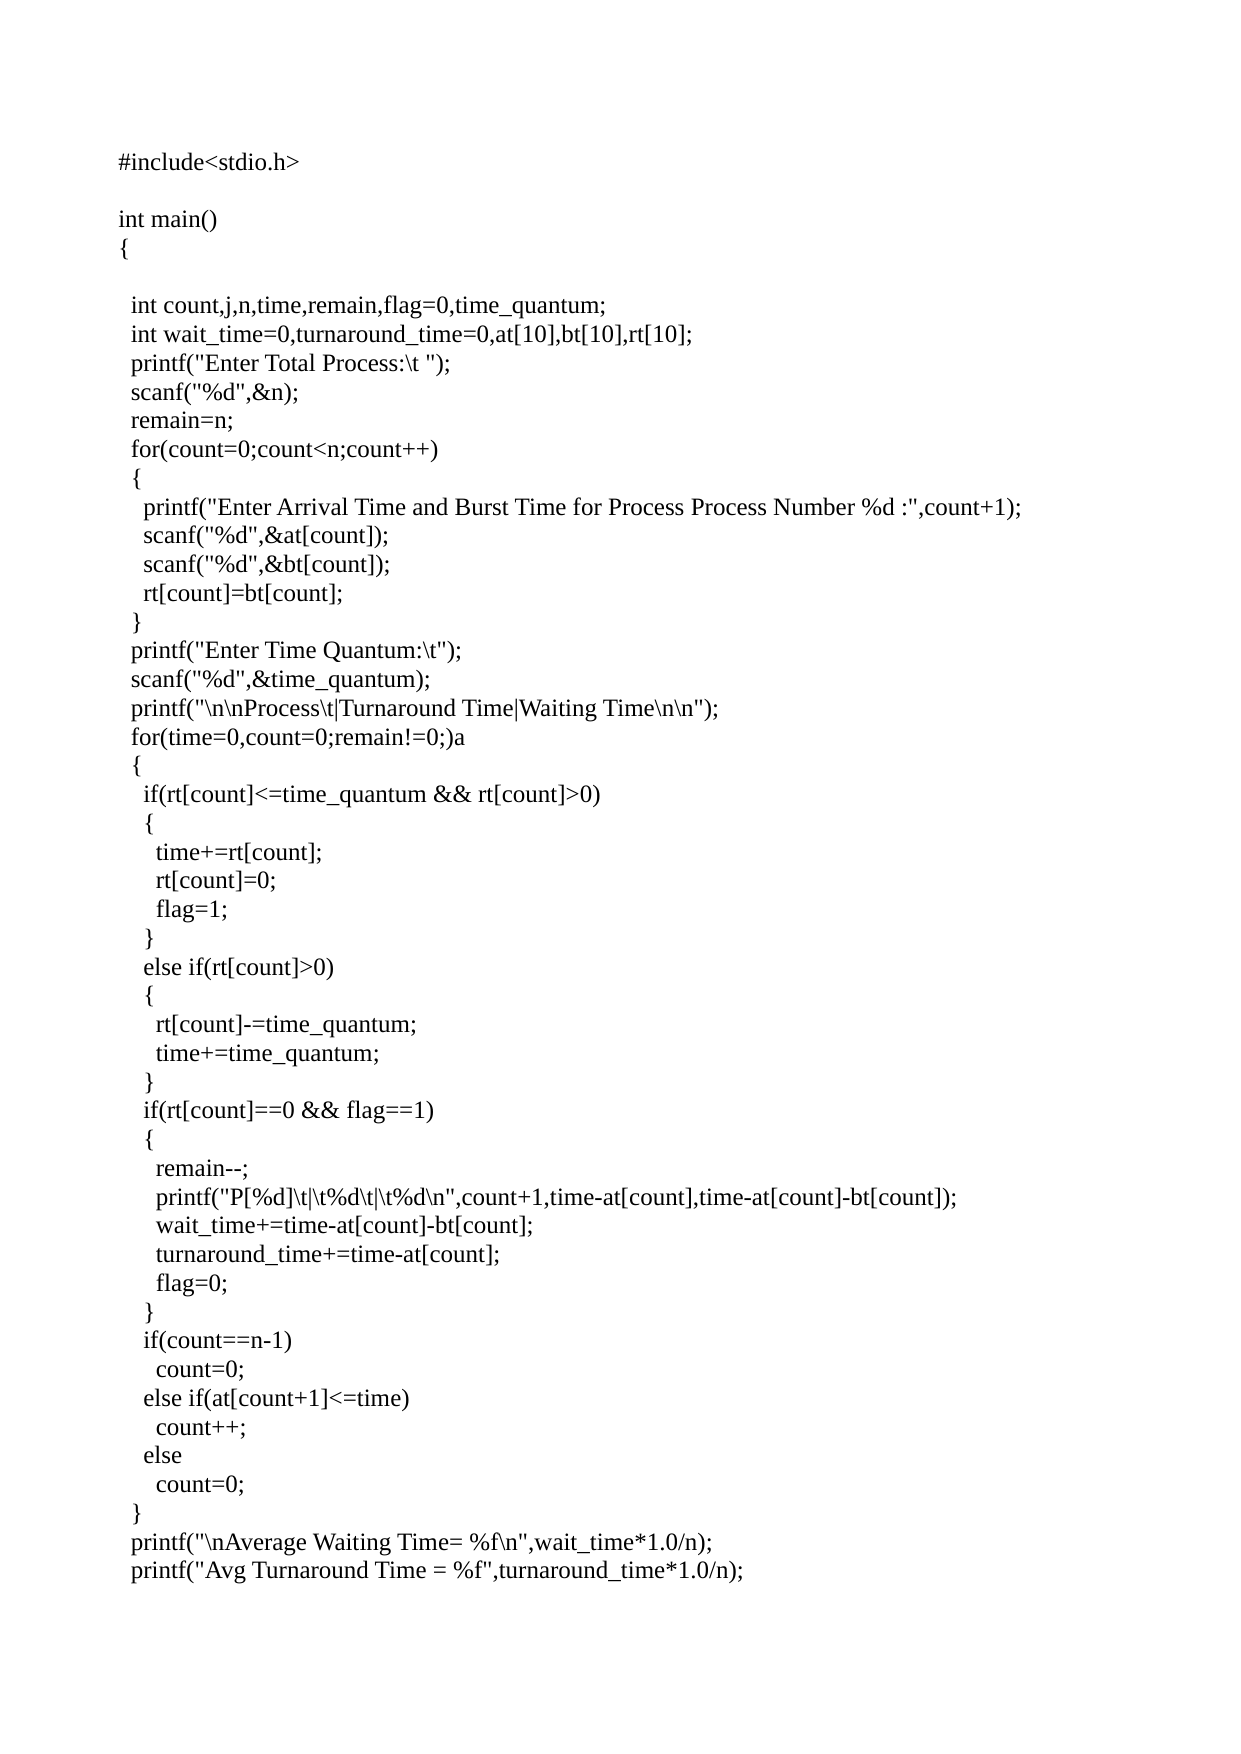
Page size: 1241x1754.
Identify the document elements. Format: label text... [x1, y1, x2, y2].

text #include<stdio.h> int main() { int count,j,n,time,remain,flag=0,time_quantum; int wait_time=0,turnaround_time=0,at[10],bt[10],rt[10]; printf("Enter Total Process:\t "); scanf("%d",&n); remain=n; for(count=0;count<n;count++) { printf("Enter Arrival Time and Burst Time for Process Process Number %d :",count+1); scanf("%d",&at[count]); scanf("%d",&bt[count]); rt[count]=bt[count]; } printf("Enter Time Quantum:\t"); scanf("%d",&time_quantum); printf("\n\nProcess\t|Turnaround Time|Waiting Time\n\n"); for(time=0,count=0;remain!=0;)a { if(rt[count]<=time_quantum && rt[count]>0) { time+=rt[count]; rt[count]=0; flag=1; } else if(rt[count]>0) { rt[count]-=time_quantum; time+=time_quantum; } if(rt[count]==0 && flag==1) { remain--; printf("P[%d]\t|\t%d\t|\t%d\n",count+1,time-at[count],time-at[count]-bt[count]); wait_time+=time-at[count]-bt[count]; turnaround_time+=time-at[count]; flag=0; } if(count==n-1) count=0; else if(at[count+1]<=time) count++; else count=0; } printf("\nAverage Waiting Time= %f\n",wait_time*1.0/n); printf("Avg Turnaround Time = %f",turnaround_time*1.0/n); [118, 118, 1122, 1613]
